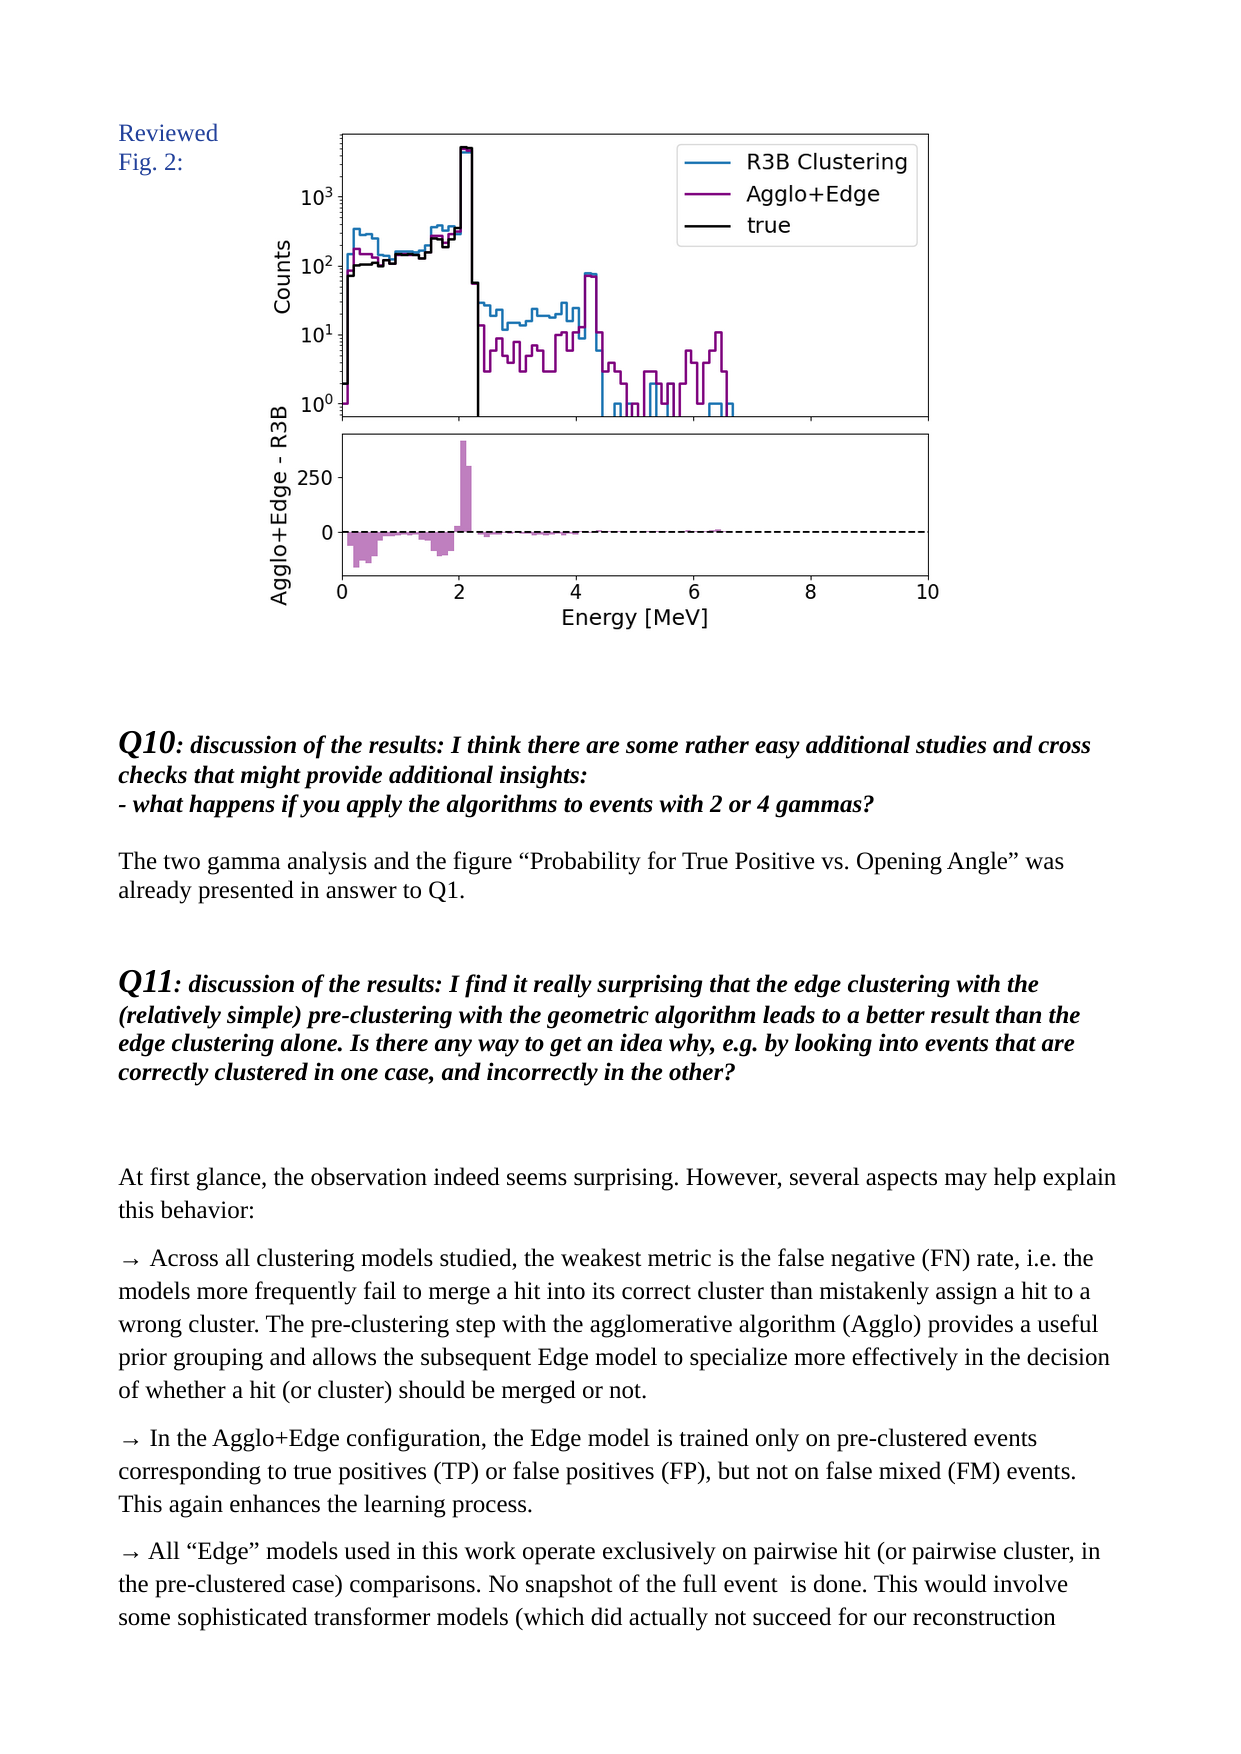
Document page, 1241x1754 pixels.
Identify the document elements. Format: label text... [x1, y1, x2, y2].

text Q11: discussion of the results: I find it really surprising that the edge clustering with the (relatively simple) pre-clustering with the geometric algorithm leads to a better result than the edge clustering alone. Is there any way to get an idea why, e.g. by looking into events that are correctly clustered in one case, and incorrectly in the other? [118, 961, 1122, 1086]
text Q10: discussion of the results: I think there are some rather easy additional studies and cross checks that might provide additional insights: [118, 722, 1122, 789]
text [986, 118, 1122, 204]
text - what happens if you apply the algorithms to events with 2 or 4 gammas? [118, 789, 1122, 818]
text At first glance, the observation indeed seems surprising. However, several aspects may help explain this behavior: [118, 1162, 1122, 1224]
picture [255, 118, 986, 635]
text → In the Agglo+Edge configuration, the Edge model is trained only on pre-clustered events corresponding to true positives (TP) or false positives (FP), but not on false mixed (FM) events. This again enhances the learning process. [118, 1423, 1122, 1517]
text Reviewed Fig. 2: [118, 118, 255, 204]
text → All “Edge” models used in this work operate exclusively on pairwise hit (or pairwise cluster, in the pre-clustered case) comparisons. No snapshot of the full event is done. This would involve some sophisticated transformer models (which did actually not succeed for our reconstruction [118, 1536, 1122, 1631]
text The two gamma analysis and the figure “Probability for True Positive vs. Opening Angle” was already presented in answer to Q1. [118, 846, 1122, 904]
text → Across all clustering models studied, the weakest metric is the false negative (FN) rate, i.e. the models more frequently fail to merge a hit into its correct cluster than mistakenly assign a hit to a wrong cluster. The pre-clustering step with the agglomerative algorithm (Agglo) provides a useful prior grouping and allows the subsequent Edge model to specialize more effectively in the decision of whether a hit (or cluster) should be merged or not. [118, 1243, 1122, 1404]
